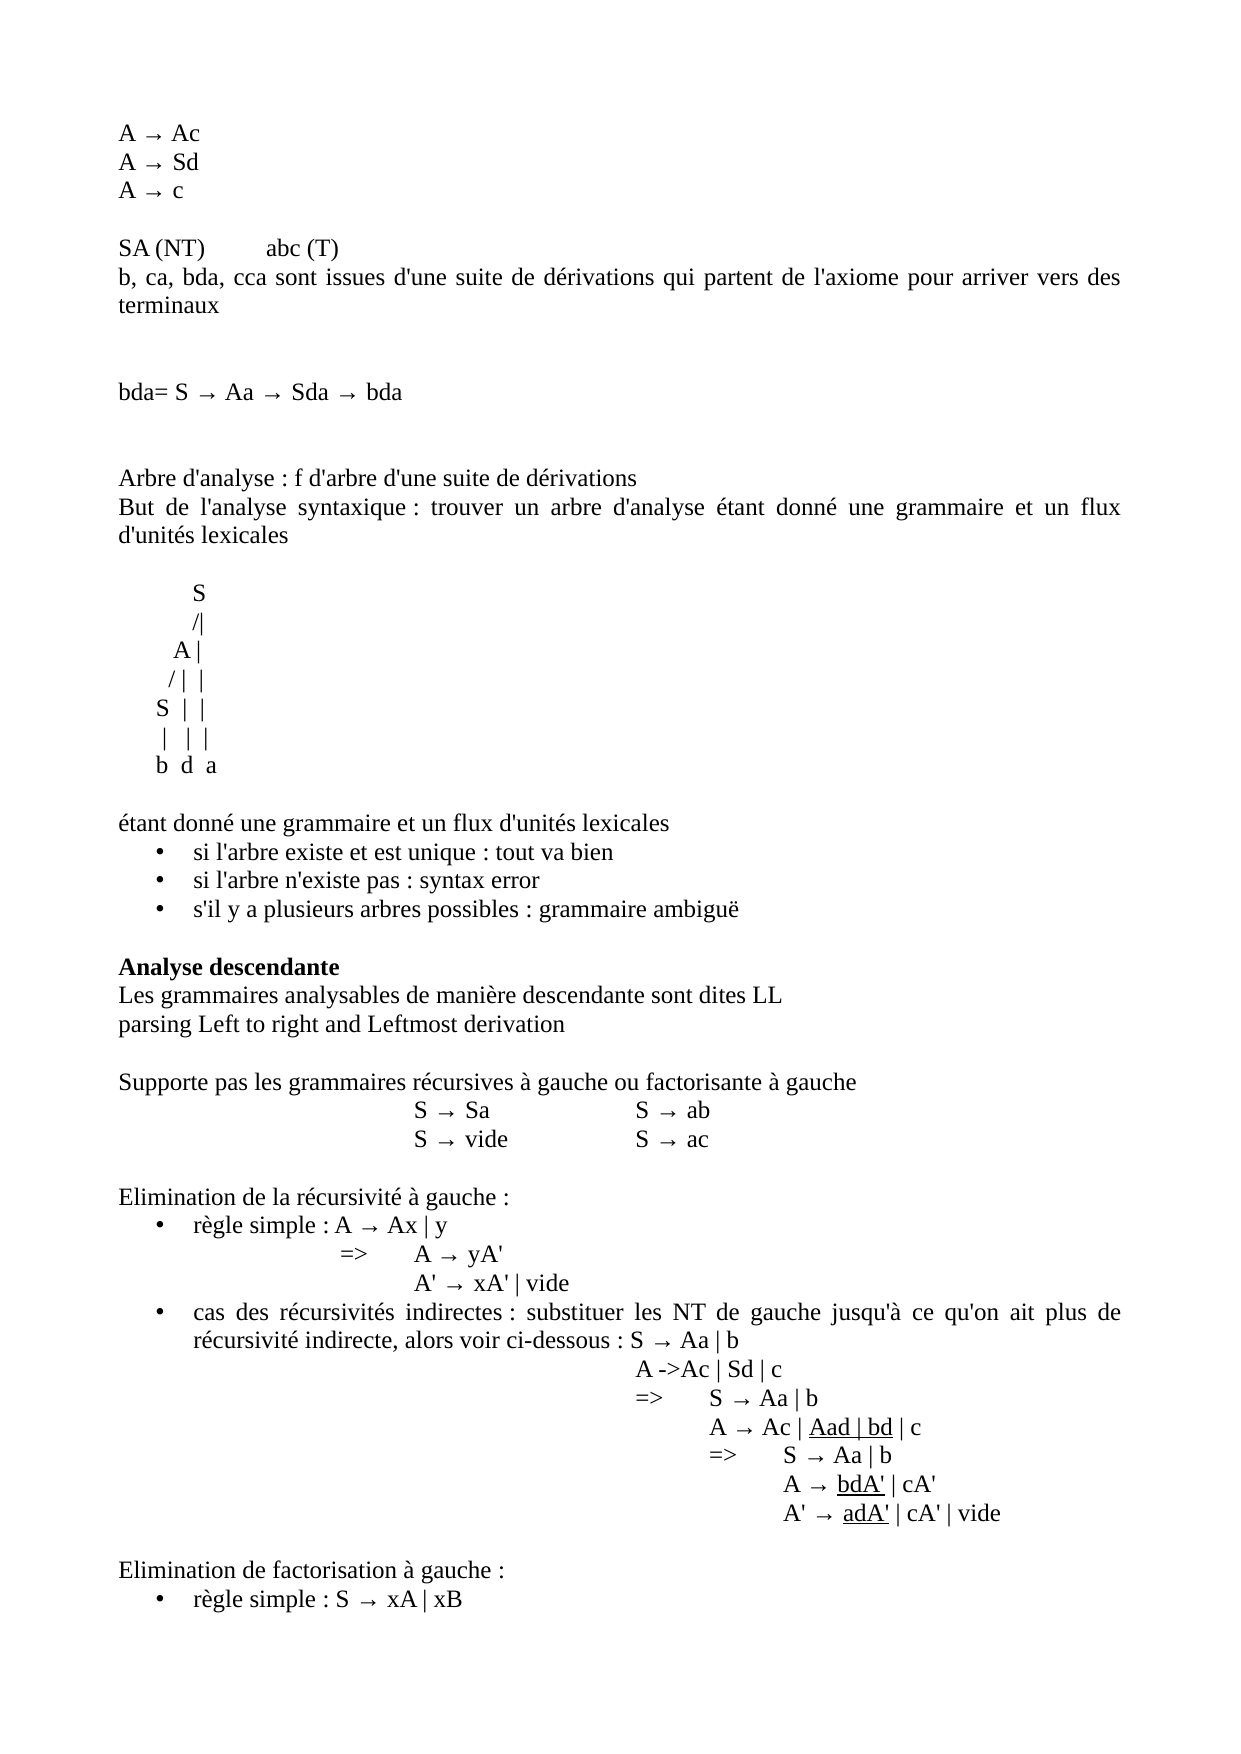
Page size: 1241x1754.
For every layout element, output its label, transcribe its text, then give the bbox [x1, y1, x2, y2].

text b d a [118, 751, 1122, 779]
text A → c [118, 176, 1122, 204]
text étant donné une grammaire et un flux d'unités lexicales [118, 808, 1122, 837]
text parsing Left to right and Leftmost derivation [118, 1009, 1122, 1038]
text Elimination de factorisation à gauche : [118, 1556, 1122, 1584]
text Elimination de la récursivité à gauche : [118, 1182, 1122, 1211]
text Les grammaires analysables de manière descendante sont dites LL [118, 981, 1122, 1009]
list cas des récursivités indirectes : substituer les NT de gauche jusqu'à ce qu'on ait plus de récursivité indirecte, alors voir ci-dessous : S → Aa | b [156, 1297, 1122, 1354]
text A → Ac [118, 118, 1122, 147]
text | | | [118, 722, 1122, 751]
text Supporte pas les grammaires récursives à gauche ou factorisante à gauche [118, 1067, 1122, 1096]
text SA (NT) abc (T) [118, 233, 1122, 262]
list s'il y a plusieurs arbres possibles : grammaire ambiguë [156, 894, 1122, 923]
text / | | [118, 664, 1122, 693]
text S → Sa S → ab [118, 1096, 1122, 1124]
text => S → Aa | b [118, 1383, 1122, 1412]
text A → Sd [118, 147, 1122, 176]
list règle simple : S → xA | xB [156, 1584, 1122, 1613]
text Arbre d'analyse : f d'arbre d'une suite de dérivations [118, 463, 1122, 492]
text /| [118, 607, 1122, 636]
text But de l'analyse syntaxique : trouver un arbre d'analyse étant donné une grammaire et un flux d'unités lexicales [118, 492, 1122, 549]
text S | | [118, 693, 1122, 722]
text A | [118, 636, 1122, 664]
text A ->Ac | Sd | c [118, 1354, 1122, 1383]
text A' → xA' | vide [118, 1268, 1122, 1297]
text S → vide S → ac [118, 1124, 1122, 1153]
text A → bdA' | cA' [118, 1469, 1122, 1498]
list règle simple : A → Ax | y [156, 1211, 1122, 1239]
text => S → Aa | b [118, 1441, 1122, 1469]
text Analyse descendante [118, 952, 1122, 981]
text b, ca, bda, cca sont issues d'une suite de dérivations qui partent de l'axiome pour arriver vers des terminaux [118, 262, 1122, 319]
text A → Ac | Aad | bd | c [118, 1412, 1122, 1441]
list si l'arbre existe et est unique : tout va bien [156, 837, 1122, 866]
text bda= S → Aa → Sda → bda [118, 377, 1122, 406]
text => A → yA' [118, 1239, 1122, 1268]
text S [118, 578, 1122, 607]
text A' → adA' | cA' | vide [118, 1498, 1122, 1527]
list si l'arbre n'existe pas : syntax error [156, 866, 1122, 894]
